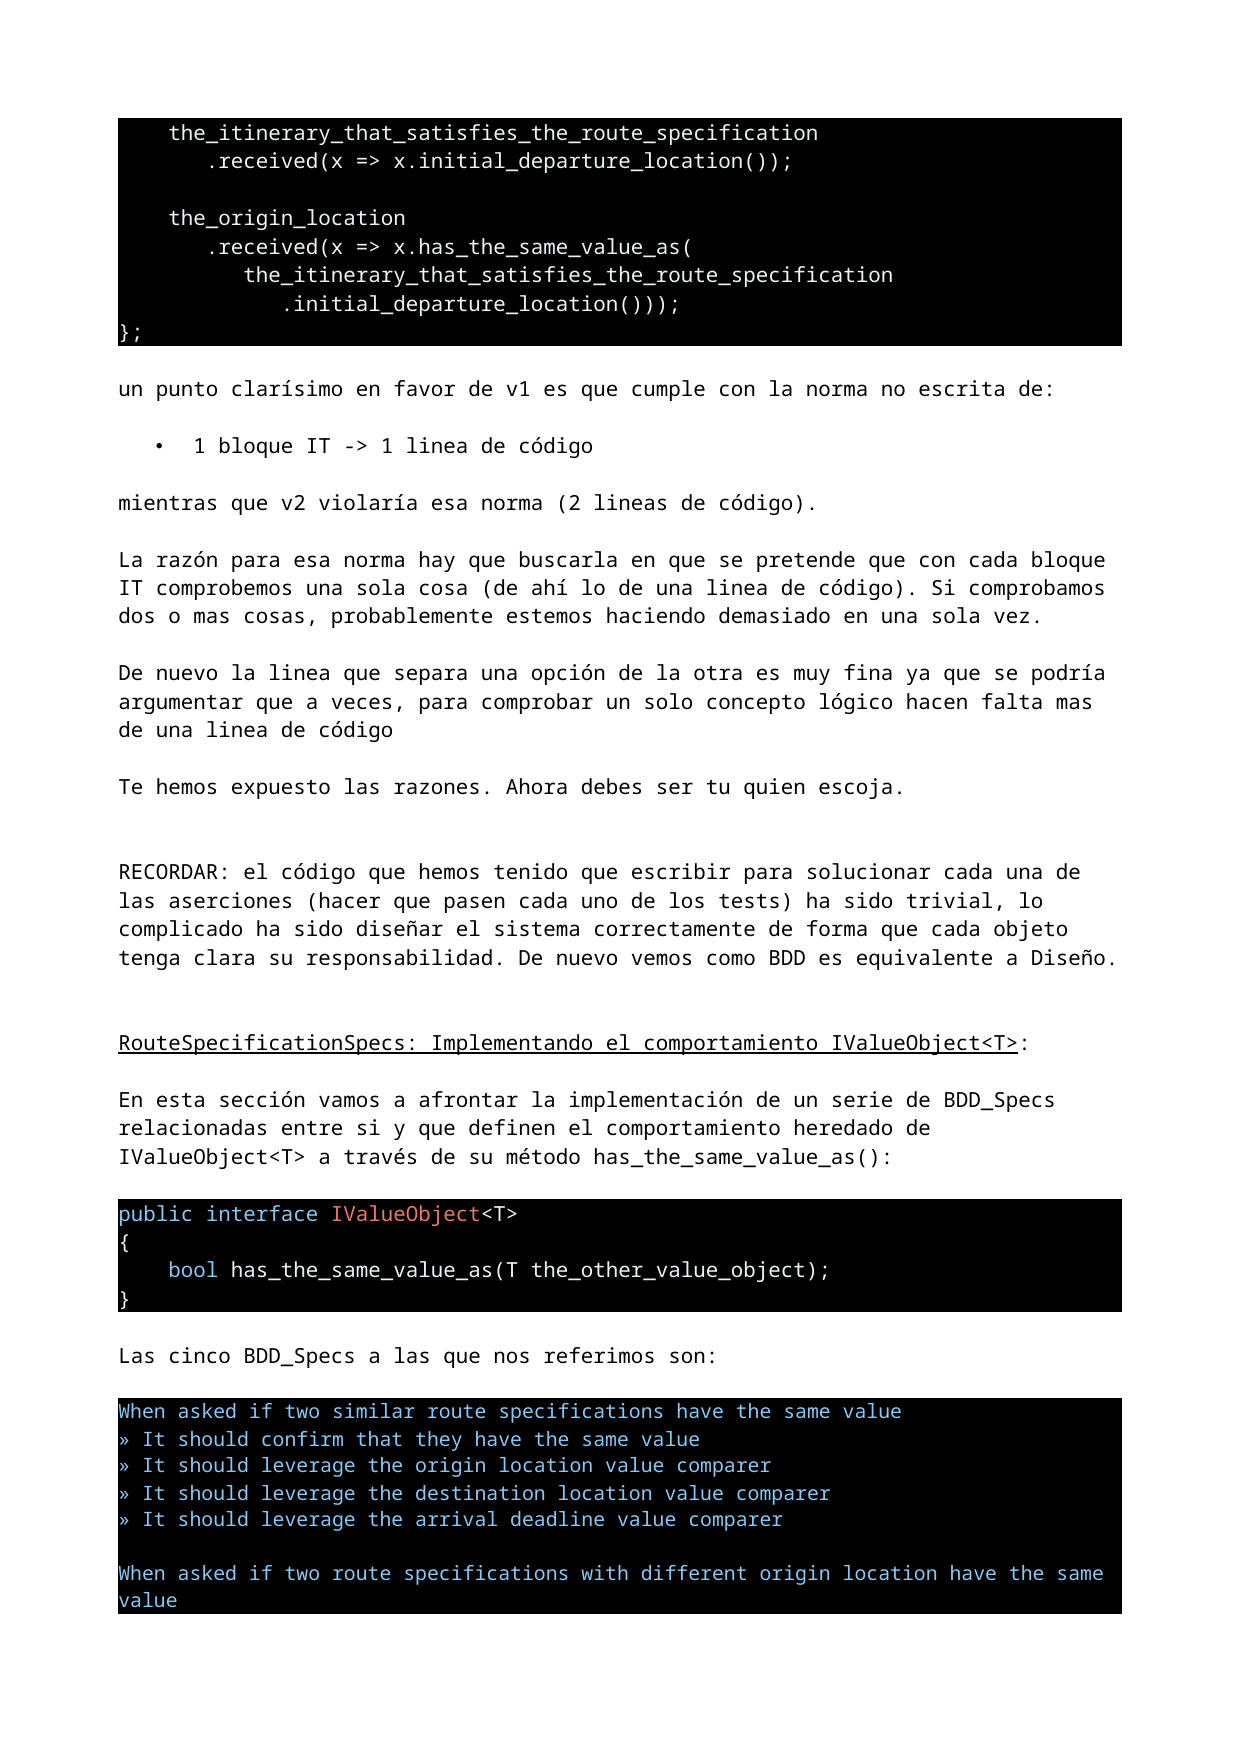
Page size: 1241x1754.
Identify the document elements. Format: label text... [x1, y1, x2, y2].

text bool has_the_same_value_as(T the_other_value_object); [118, 1256, 1122, 1284]
text { [118, 1227, 1122, 1256]
text » It should leverage the arrival deadline value comparer [118, 1506, 1122, 1533]
text En esta sección vamos a afrontar la implementación de un serie de BDD_Specs relacionadas entre si y que definen el comportamiento heredado de IValueObject<T> a través de su método has_the_same_value_as(): [118, 1085, 1122, 1170]
text un punto clarísimo en favor de v1 es que cumple con la norma no escrita de: [118, 374, 1122, 402]
text Las cinco BDD_Specs a las que nos referimos son: [118, 1341, 1122, 1369]
text mientras que v2 violaría esa norma (2 lineas de código). [118, 488, 1122, 516]
text .initial_departure_location())); [118, 289, 1122, 317]
text When asked if two similar route specifications have the same value [118, 1398, 1122, 1425]
text .received(x => x.has_the_same_value_as( [118, 232, 1122, 260]
text .received(x => x.initial_departure_location()); [118, 147, 1122, 175]
list 1 bloque IT -> 1 linea de código [156, 431, 1122, 459]
text La razón para esa norma hay que buscarla en que se pretende que con cada bloque IT comprobemos una sola cosa (de ahí lo de una linea de código). Si comprobamos dos o mas cosas, probablemente estemos haciendo demasiado en una sola vez. [118, 545, 1122, 630]
text the_itinerary_that_satisfies_the_route_specification [118, 118, 1122, 147]
text } [118, 1284, 1122, 1312]
text » It should leverage the destination location value comparer [118, 1479, 1122, 1506]
text When asked if two route specifications with different origin location have the same value [118, 1560, 1122, 1614]
text }; [118, 317, 1122, 346]
text » It should confirm that they have the same value [118, 1425, 1122, 1452]
text the_itinerary_that_satisfies_the_route_specification [118, 260, 1122, 289]
text RECORDAR: el código que hemos tenido que escribir para solucionar cada una de las aserciones (hacer que pasen cada uno de los tests) ha sido trivial, lo complicado ha sido diseñar el sistema correctamente de forma que cada objeto tenga clara su responsabilidad. De nuevo vemos como BDD es equivalente a Diseño. [118, 857, 1122, 971]
text public interface IValueObject<T> [118, 1199, 1122, 1227]
text RouteSpecificationSpecs: Implementando el comportamiento IValueObject<T>: [118, 1028, 1122, 1057]
text Te hemos expuesto las razones. Ahora debes ser tu quien escoja. [118, 772, 1122, 801]
text » It should leverage the origin location value comparer [118, 1452, 1122, 1479]
text the_origin_location [118, 203, 1122, 232]
text De nuevo la linea que separa una opción de la otra es muy fina ya que se podría argumentar que a veces, para comprobar un solo concepto lógico hacen falta mas de una linea de código [118, 658, 1122, 744]
